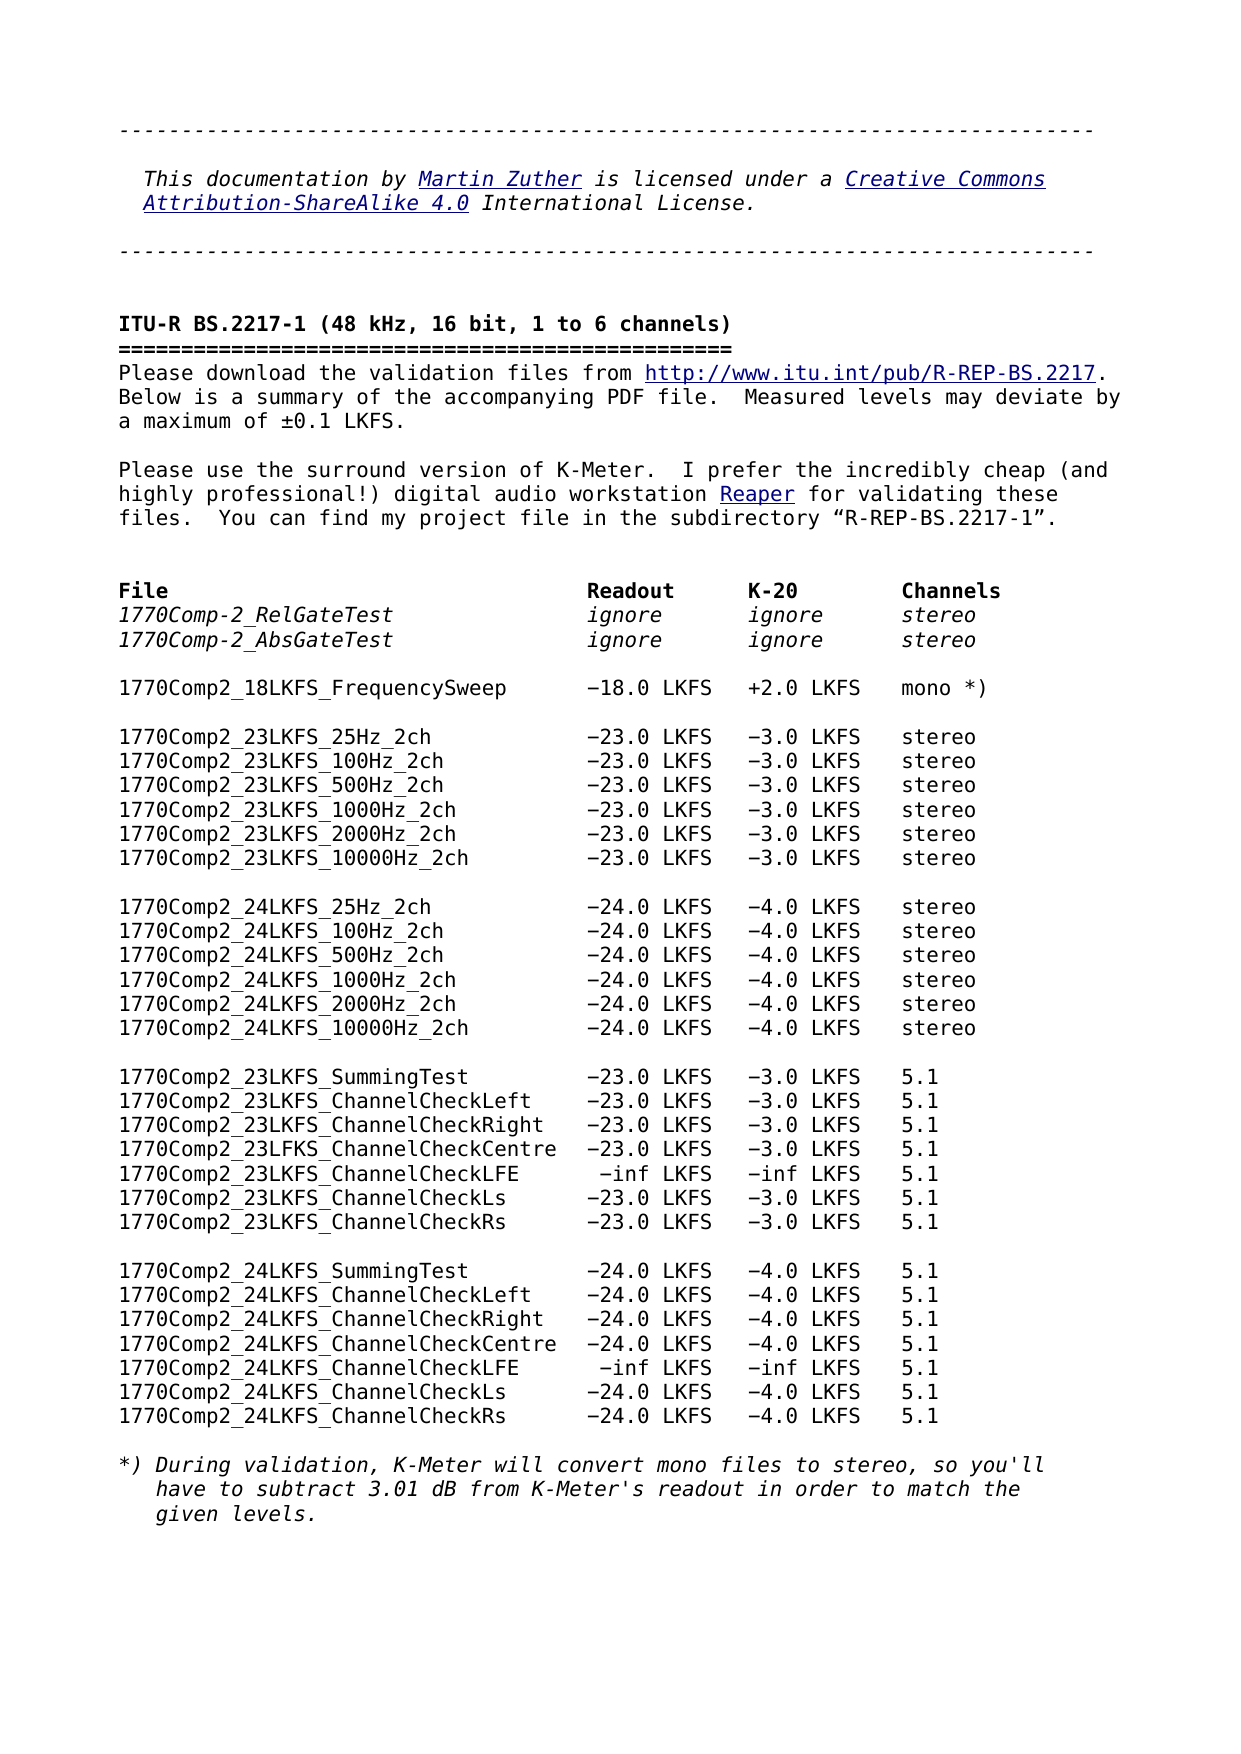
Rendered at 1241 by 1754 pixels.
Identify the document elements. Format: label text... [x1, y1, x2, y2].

text *) During validation, K-Meter will convert mono files to stereo, so you'll [118, 1453, 1122, 1477]
text 1770Comp2_24LKFS_25Hz_2ch −24.0 LKFS −4.0 LKFS stereo [118, 895, 1122, 919]
text 1770Comp2_24LKFS_100Hz_2ch −24.0 LKFS −4.0 LKFS stereo [118, 919, 1122, 943]
text have to subtract 3.01 dB from K-Meter's readout in order to match the [118, 1477, 1122, 1502]
text 1770Comp2_23LKFS_ChannelCheckLFE −inf LKFS −inf LKFS 5.1 [118, 1162, 1122, 1186]
text 1770Comp2_24LKFS_ChannelCheckLs −24.0 LKFS −4.0 LKFS 5.1 [118, 1380, 1122, 1404]
text 1770Comp2_23LKFS_100Hz_2ch −23.0 LKFS −3.0 LKFS stereo [118, 749, 1122, 773]
text 1770Comp2_23LKFS_500Hz_2ch −23.0 LKFS −3.0 LKFS stereo [118, 773, 1122, 798]
text 1770Comp2_24LKFS_ChannelCheckRight −24.0 LKFS −4.0 LKFS 5.1 [118, 1307, 1122, 1332]
text 1770Comp2_23LKFS_25Hz_2ch −23.0 LKFS −3.0 LKFS stereo [118, 725, 1122, 749]
text ------------------------------------------------------------------------------ [118, 239, 1122, 264]
text 1770Comp2_23LKFS_1000Hz_2ch −23.0 LKFS −3.0 LKFS stereo [118, 798, 1122, 822]
text 1770Comp2_23LKFS_ChannelCheckLeft −23.0 LKFS −3.0 LKFS 5.1 [118, 1089, 1122, 1113]
text Please download the validation files from http://www.itu.int/pub/R-REP-BS.2217. Below is a summary of the accompanying PDF file. Measured levels may deviate by a maximum of ±0.1 LKFS. [118, 361, 1122, 434]
text 1770Comp2_24LKFS_500Hz_2ch −24.0 LKFS −4.0 LKFS stereo [118, 943, 1122, 968]
text 1770Comp2_24LKFS_ChannelCheckLeft −24.0 LKFS −4.0 LKFS 5.1 [118, 1283, 1122, 1307]
text 1770Comp2_23LFKS_ChannelCheckCentre −23.0 LKFS −3.0 LKFS 5.1 [118, 1137, 1122, 1162]
text 1770Comp2_23LKFS_ChannelCheckLs −23.0 LKFS −3.0 LKFS 5.1 [118, 1186, 1122, 1210]
text 1770Comp2_18LKFS_FrequencySweep −18.0 LKFS +2.0 LKFS mono *) [118, 676, 1122, 701]
text 1770Comp2_24LKFS_10000Hz_2ch −24.0 LKFS −4.0 LKFS stereo [118, 1016, 1122, 1040]
text 1770Comp2_24LKFS_ChannelCheckLFE −inf LKFS −inf LKFS 5.1 [118, 1356, 1122, 1380]
text 1770Comp2_24LKFS_ChannelCheckRs −24.0 LKFS −4.0 LKFS 5.1 [118, 1404, 1122, 1429]
text 1770Comp2_24LKFS_ChannelCheckCentre −24.0 LKFS −4.0 LKFS 5.1 [118, 1332, 1122, 1356]
text File Readout K-20 Channels [118, 579, 1122, 603]
text ================================================= [118, 337, 1122, 361]
text Please use the surround version of K-Meter. I prefer the incredibly cheap (and highly professional!) digital audio workstation Reaper for validating these files. You can find my project file in the subdirectory “R-REP-BS.2217-1”. [118, 458, 1122, 531]
text 1770Comp2_24LKFS_SummingTest −24.0 LKFS −4.0 LKFS 5.1 [118, 1259, 1122, 1283]
text 1770Comp2_23LKFS_ChannelCheckRs −23.0 LKFS −3.0 LKFS 5.1 [118, 1210, 1122, 1234]
text Attribution-ShareAlike 4.0 International License. [118, 191, 1122, 215]
text ------------------------------------------------------------------------------ [118, 118, 1122, 142]
text 1770Comp2_23LKFS_ChannelCheckRight −23.0 LKFS −3.0 LKFS 5.1 [118, 1113, 1122, 1137]
text 1770Comp-2_RelGateTest ignore ignore stereo [118, 603, 1122, 628]
text 1770Comp2_23LKFS_2000Hz_2ch −23.0 LKFS −3.0 LKFS stereo [118, 822, 1122, 846]
text 1770Comp2_23LKFS_SummingTest −23.0 LKFS −3.0 LKFS 5.1 [118, 1065, 1122, 1089]
text given levels. [118, 1502, 1122, 1526]
text 1770Comp2_24LKFS_2000Hz_2ch −24.0 LKFS −4.0 LKFS stereo [118, 992, 1122, 1016]
text 1770Comp2_23LKFS_10000Hz_2ch −23.0 LKFS −3.0 LKFS stereo [118, 846, 1122, 871]
text This documentation by Martin Zuther is licensed under a Creative Commons [118, 167, 1122, 191]
text 1770Comp2_24LKFS_1000Hz_2ch −24.0 LKFS −4.0 LKFS stereo [118, 968, 1122, 992]
text ITU-R BS.2217-1 (48 kHz, 16 bit, 1 to 6 channels) [118, 312, 1122, 337]
text 1770Comp-2_AbsGateTest ignore ignore stereo [118, 628, 1122, 652]
